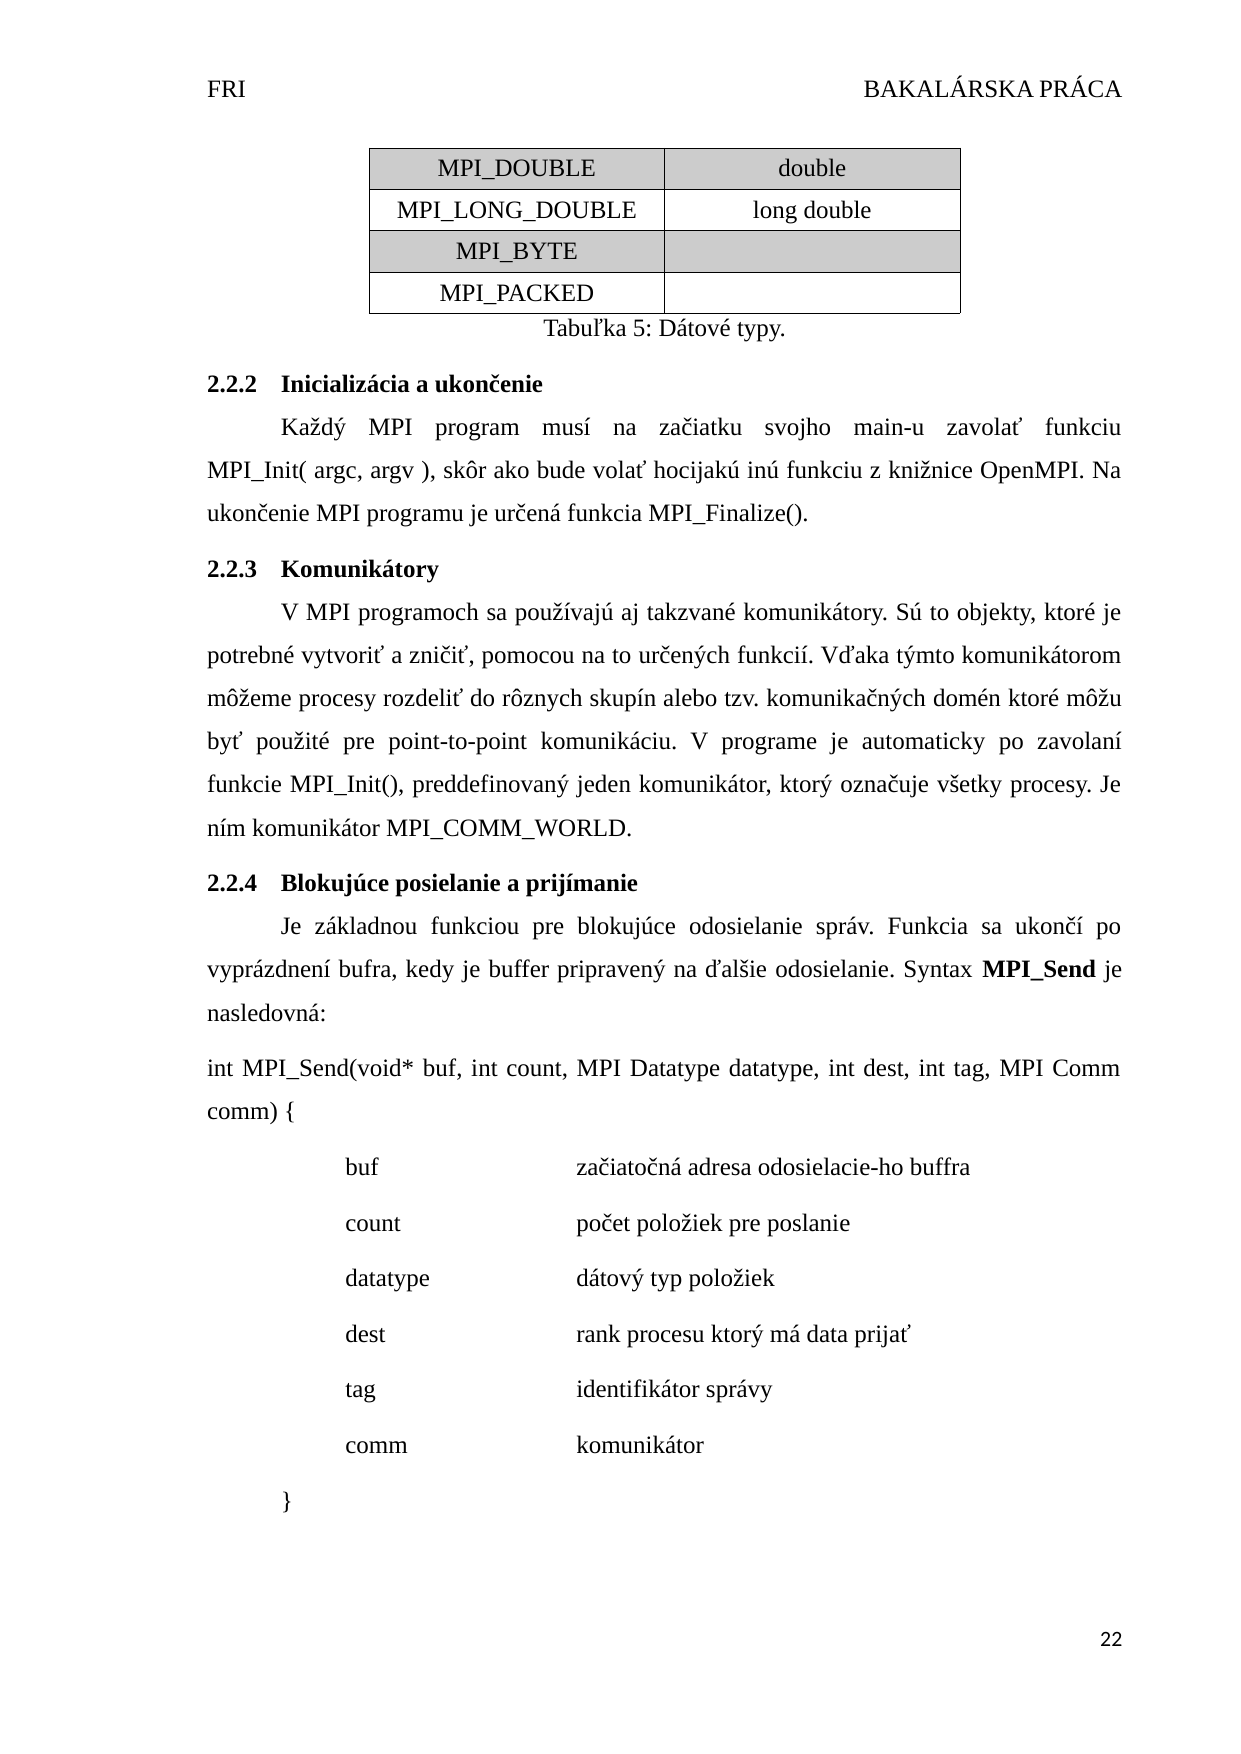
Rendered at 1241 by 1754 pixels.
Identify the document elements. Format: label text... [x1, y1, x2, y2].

text count počet položiek pre poslanie [207, 1208, 1122, 1236]
text datatype dátový typ položiek [207, 1263, 1122, 1292]
text int MPI_Send(void* buf, int count, MPI Datatype datatype, int dest, int tag, MPI Comm comm) { [207, 1053, 1122, 1125]
text dest rank procesu ktorý má data prijať [207, 1319, 1122, 1348]
table_cell MPI_BYTE [370, 231, 664, 272]
text comm komunikátor [207, 1430, 1122, 1459]
text V MPI programoch sa používajú aj takzvané komunikátory. Sú to objekty, ktoré je potrebné vytvoriť a zničiť, pomocou na to určených funkcií. Vďaka týmto komunikátorom môžeme procesy rozdeliť do rôznych skupín alebo tzv. komunikačných domén ktoré môžu byť použité pre point-to-point komunikáciu. V programe je automaticky po zavolaní funkcie MPI_Init(), preddefinovaný jeden komunikátor, ktorý označuje všetky procesy. Je ním komunikátor MPI_COMM_WORLD. [207, 597, 1122, 841]
table_cell [665, 273, 960, 313]
text Tabuľka 5: Dátové typy. [207, 313, 1122, 342]
text buf začiatočná adresa odosielacie-ho buffra [207, 1152, 1122, 1181]
table_cell MPI_PACKED [370, 273, 664, 313]
text Každý MPI program musí na začiatku svojho main-u zavolať funkciu MPI_Init( argc, argv ), skôr ako bude volať hocijakú inú funkciu z knižnice OpenMPI. Na ukončenie MPI programu je určená funkcia MPI_Finalize(). [207, 412, 1122, 527]
table_cell [665, 231, 960, 272]
table_cell MPI_LONG_DOUBLE [370, 190, 664, 230]
subtitle Inicializácia a ukončenie [207, 369, 1122, 398]
table_cell double [665, 149, 960, 189]
table_cell long double [665, 190, 960, 230]
text } [207, 1486, 1122, 1514]
subtitle Blokujúce posielanie a prijímanie [207, 868, 1122, 897]
text Je základnou funkciou pre blokujúce odosielanie správ. Funkcia sa ukončí po vyprázdnení bufra, kedy je buffer pripravený na ďalšie odosielanie. Syntax MPI_Send je nasledovná: [207, 911, 1122, 1026]
table_cell MPI_DOUBLE [370, 149, 664, 189]
text tag identifikátor správy [207, 1374, 1122, 1403]
subtitle Komunikátory [207, 554, 1122, 583]
